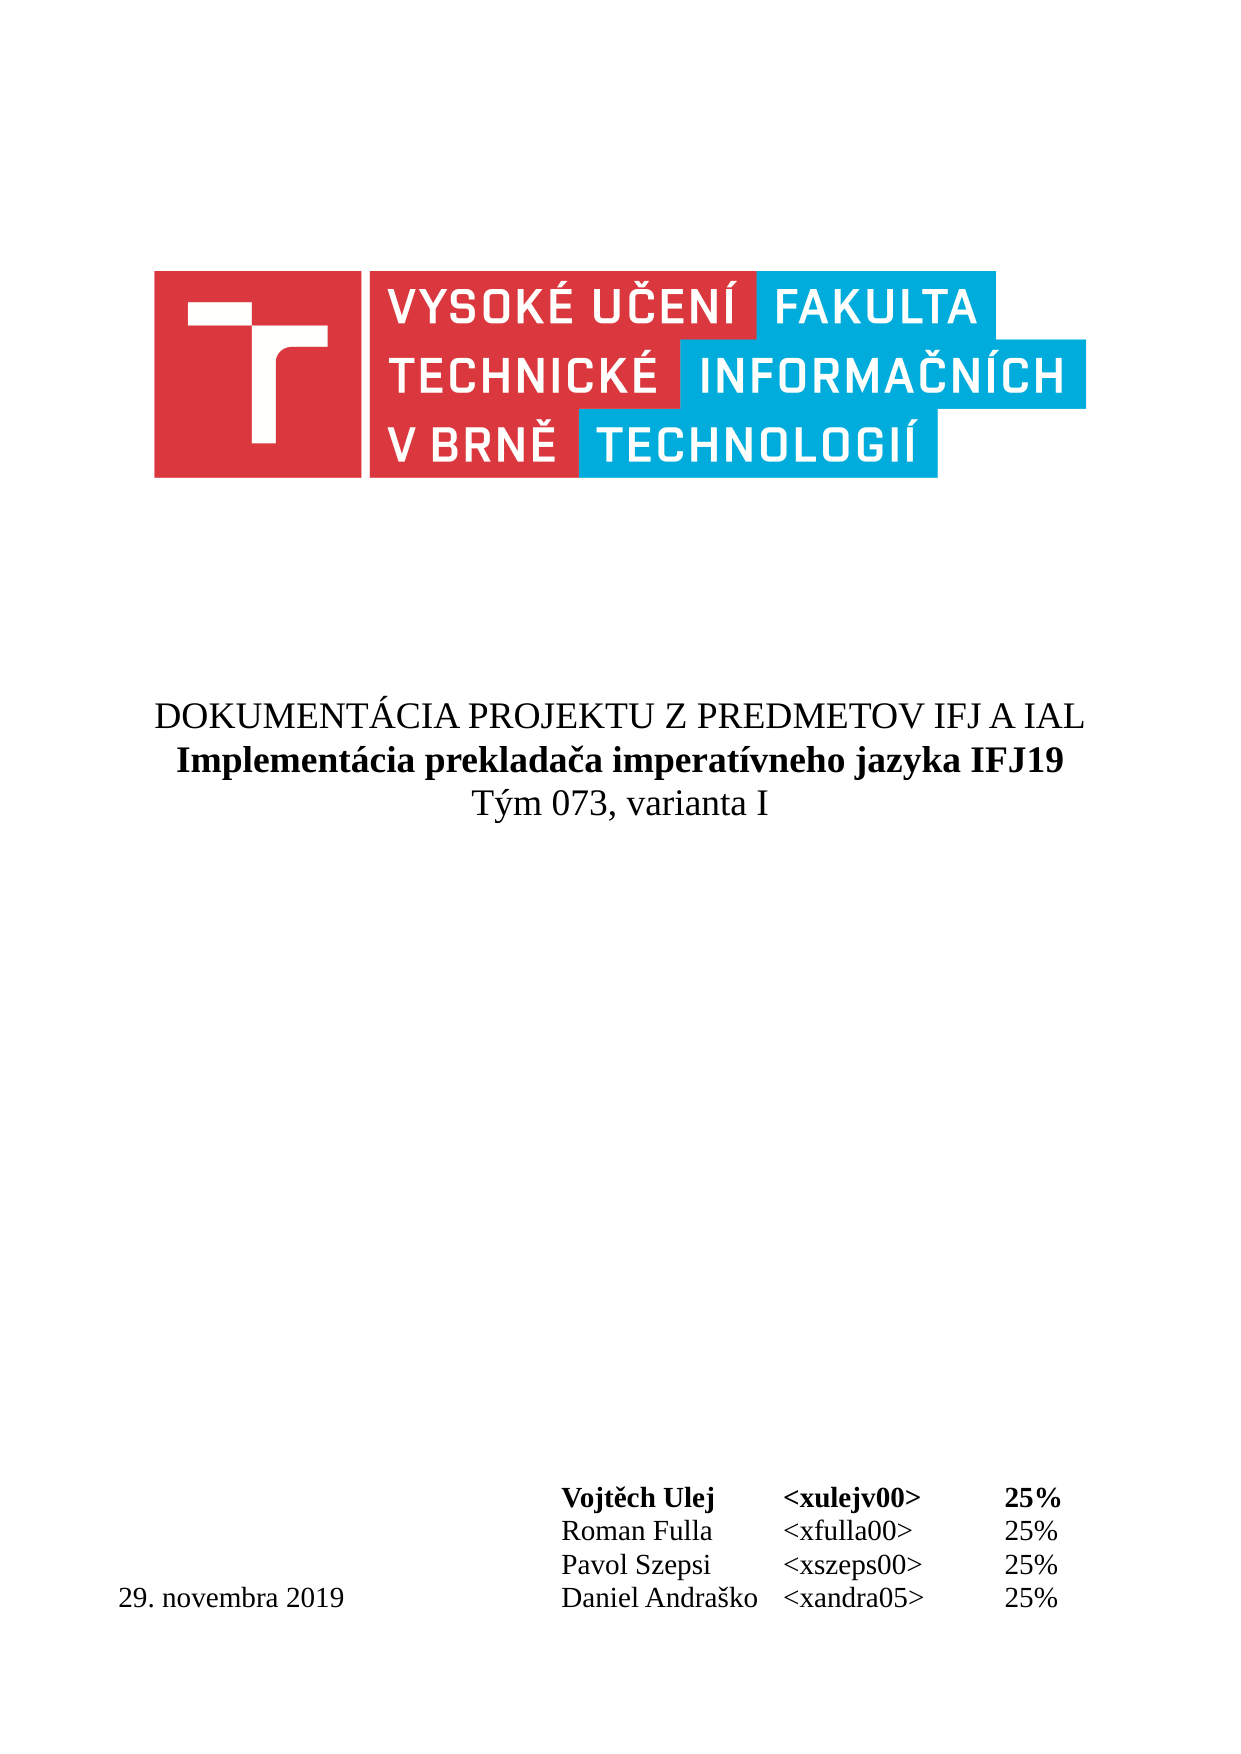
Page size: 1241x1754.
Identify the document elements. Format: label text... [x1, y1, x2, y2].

picture [778, 290, 797, 323]
picture [800, 290, 827, 323]
picture [727, 428, 751, 461]
picture [886, 358, 913, 392]
text Roman Fulla <xfulla00> 25% [118, 1513, 1122, 1547]
text Pavol Szepsi <xszeps00> 25% [118, 1547, 1122, 1580]
text Vojtěch Ulej <xulejv00> 25% [118, 1480, 1122, 1513]
picture [815, 358, 838, 392]
picture [753, 358, 772, 392]
picture [796, 428, 815, 461]
text 29. novembra 2019 Daniel Andraško <xandra05> 25% [118, 1580, 1122, 1614]
picture [780, 358, 805, 392]
picture [989, 350, 997, 392]
picture [948, 290, 976, 323]
picture [762, 428, 786, 461]
picture [630, 428, 650, 461]
picture [1037, 358, 1061, 392]
picture [921, 350, 944, 392]
picture [908, 428, 912, 461]
picture [718, 358, 742, 392]
picture [868, 290, 892, 323]
picture [692, 428, 716, 461]
picture [892, 428, 897, 461]
picture [824, 428, 848, 461]
picture [1004, 358, 1027, 392]
picture [154, 271, 756, 478]
picture [923, 290, 947, 323]
picture [703, 358, 708, 392]
picture [659, 428, 682, 461]
text Tým 073, varianta I [118, 780, 1122, 823]
picture [954, 358, 978, 392]
picture [858, 428, 882, 461]
picture [835, 290, 860, 323]
picture [997, 271, 1087, 339]
picture [847, 358, 877, 392]
text DOKUMENTÁCIA PROJEKTU Z PREDMETOV IFJ A IAL [118, 694, 1122, 737]
picture [938, 409, 1087, 478]
picture [903, 290, 922, 323]
picture [597, 428, 622, 461]
text Implementácia prekladača imperatívneho jazyka IFJ19 [118, 737, 1122, 780]
